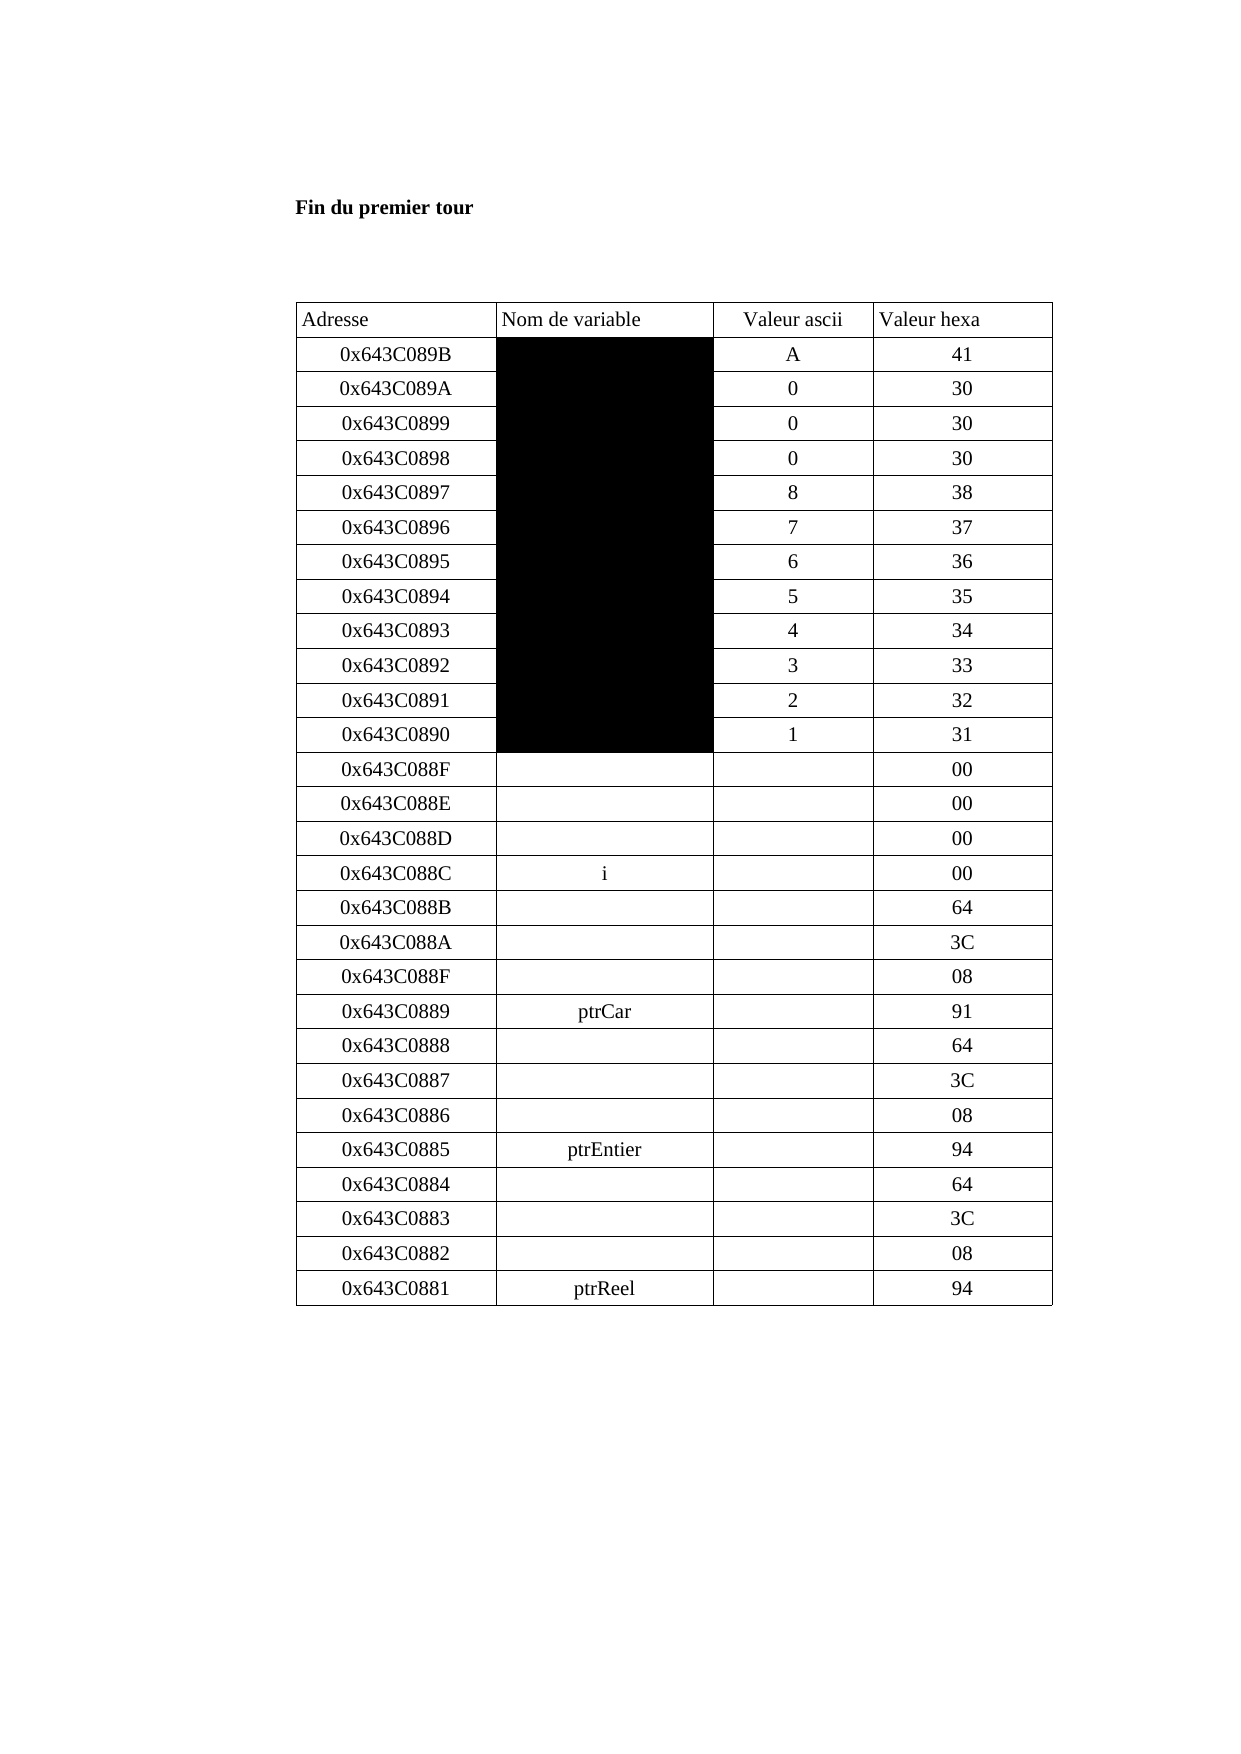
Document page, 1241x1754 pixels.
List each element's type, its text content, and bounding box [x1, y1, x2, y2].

table_cell ptrEntier [497, 1133, 713, 1167]
table_cell [497, 441, 713, 475]
table_cell 0 [714, 372, 873, 406]
table_cell 0x643C0883 [297, 1202, 496, 1236]
table_cell [497, 753, 713, 786]
table_cell 2 [714, 684, 873, 717]
table_cell [714, 856, 873, 890]
table_cell 0x643C088D [297, 822, 496, 855]
table_cell [497, 580, 713, 613]
table_cell [714, 1029, 873, 1063]
table_header Nom de variable [497, 303, 713, 337]
table_cell [497, 338, 713, 371]
table_cell 0x643C088E [297, 787, 496, 821]
table_cell 34 [874, 614, 1052, 648]
table_cell [497, 1099, 713, 1132]
table_cell 0x643C0882 [297, 1237, 496, 1270]
table_cell 30 [874, 372, 1052, 406]
table_cell 0 [714, 441, 873, 475]
table_cell 32 [874, 684, 1052, 717]
table_cell [714, 995, 873, 1028]
table_cell 3C [874, 1202, 1052, 1236]
table_cell i [497, 856, 713, 890]
table_cell 0x643C089A [297, 372, 496, 406]
table_cell 0x643C0889 [297, 995, 496, 1028]
table_cell ptrReel [497, 1271, 713, 1305]
table_cell [714, 926, 873, 959]
table_cell [497, 787, 713, 821]
subtitle Fin du premier tour [295, 196, 1092, 219]
table_cell 0x643C0897 [297, 476, 496, 510]
table_cell [497, 476, 713, 510]
table_cell 00 [874, 822, 1052, 855]
table_cell [714, 1271, 873, 1305]
table_cell 00 [874, 856, 1052, 890]
table_cell 36 [874, 545, 1052, 579]
table_cell [497, 926, 713, 959]
table_cell ptrCar [497, 995, 713, 1028]
table_cell 0x643C088A [297, 926, 496, 959]
table_cell [497, 1064, 713, 1098]
table_cell 5 [714, 580, 873, 613]
table_cell 0x643C088B [297, 891, 496, 925]
table_header Valeur hexa [874, 303, 1052, 337]
table_cell 0x643C0891 [297, 684, 496, 717]
table_cell [497, 1029, 713, 1063]
table_cell 0x643C0881 [297, 1271, 496, 1305]
table_cell 3 [714, 649, 873, 683]
table_cell [714, 1064, 873, 1098]
table_cell 00 [874, 753, 1052, 786]
table_cell 0x643C088F [297, 753, 496, 786]
table_cell 0x643C0896 [297, 511, 496, 544]
table_cell [714, 891, 873, 925]
table_cell [497, 960, 713, 994]
table_cell [497, 614, 713, 648]
table_cell [714, 1237, 873, 1270]
table_cell 41 [874, 338, 1052, 371]
table_cell 8 [714, 476, 873, 510]
table_cell [714, 787, 873, 821]
table_cell 0x643C089B [297, 338, 496, 371]
table_cell 0x643C0892 [297, 649, 496, 683]
table_cell [497, 718, 713, 752]
table_cell 38 [874, 476, 1052, 510]
table_cell 64 [874, 1029, 1052, 1063]
table_cell [497, 891, 713, 925]
table_cell 3C [874, 1064, 1052, 1098]
table_cell [714, 1133, 873, 1167]
table_cell [714, 1168, 873, 1201]
table_cell 94 [874, 1133, 1052, 1167]
table_cell 0x643C0888 [297, 1029, 496, 1063]
table_cell [497, 1168, 713, 1201]
table_cell 0x643C0899 [297, 407, 496, 440]
table_cell 0x643C088C [297, 856, 496, 890]
table_cell 1 [714, 718, 873, 752]
table_cell 08 [874, 960, 1052, 994]
table_cell 08 [874, 1099, 1052, 1132]
table_cell 33 [874, 649, 1052, 683]
table_cell [497, 545, 713, 579]
table_cell [497, 407, 713, 440]
table_cell 64 [874, 891, 1052, 925]
table_header Valeur ascii [714, 303, 873, 337]
table_cell 0x643C0893 [297, 614, 496, 648]
table_cell 3C [874, 926, 1052, 959]
table_cell 4 [714, 614, 873, 648]
table_cell [714, 1202, 873, 1236]
table_cell 0x643C0884 [297, 1168, 496, 1201]
table_cell 0x643C0885 [297, 1133, 496, 1167]
table_cell 0x643C0898 [297, 441, 496, 475]
table_cell 37 [874, 511, 1052, 544]
table_cell 08 [874, 1237, 1052, 1270]
table_cell 64 [874, 1168, 1052, 1201]
table_cell 0x643C0886 [297, 1099, 496, 1132]
table_cell 35 [874, 580, 1052, 613]
table_cell [497, 1237, 713, 1270]
table_cell [497, 511, 713, 544]
table_cell [497, 372, 713, 406]
table_cell [497, 649, 713, 683]
table_cell 0x643C0890 [297, 718, 496, 752]
table_header Adresse [297, 303, 496, 337]
table_cell [497, 1202, 713, 1236]
table_cell 0 [714, 407, 873, 440]
table_cell 0x643C0895 [297, 545, 496, 579]
table_cell [714, 753, 873, 786]
table_cell [714, 1099, 873, 1132]
table_cell 0x643C0894 [297, 580, 496, 613]
table_cell 0x643C0887 [297, 1064, 496, 1098]
table_cell 0x643C088F [297, 960, 496, 994]
table_cell 94 [874, 1271, 1052, 1305]
table_cell [497, 684, 713, 717]
table_cell [714, 822, 873, 855]
table_cell 31 [874, 718, 1052, 752]
table_cell 30 [874, 407, 1052, 440]
table_cell 30 [874, 441, 1052, 475]
table_cell 6 [714, 545, 873, 579]
table_cell [714, 960, 873, 994]
table_cell [497, 822, 713, 855]
table_cell A [714, 338, 873, 371]
table_cell 00 [874, 787, 1052, 821]
table_cell 91 [874, 995, 1052, 1028]
table_cell 7 [714, 511, 873, 544]
